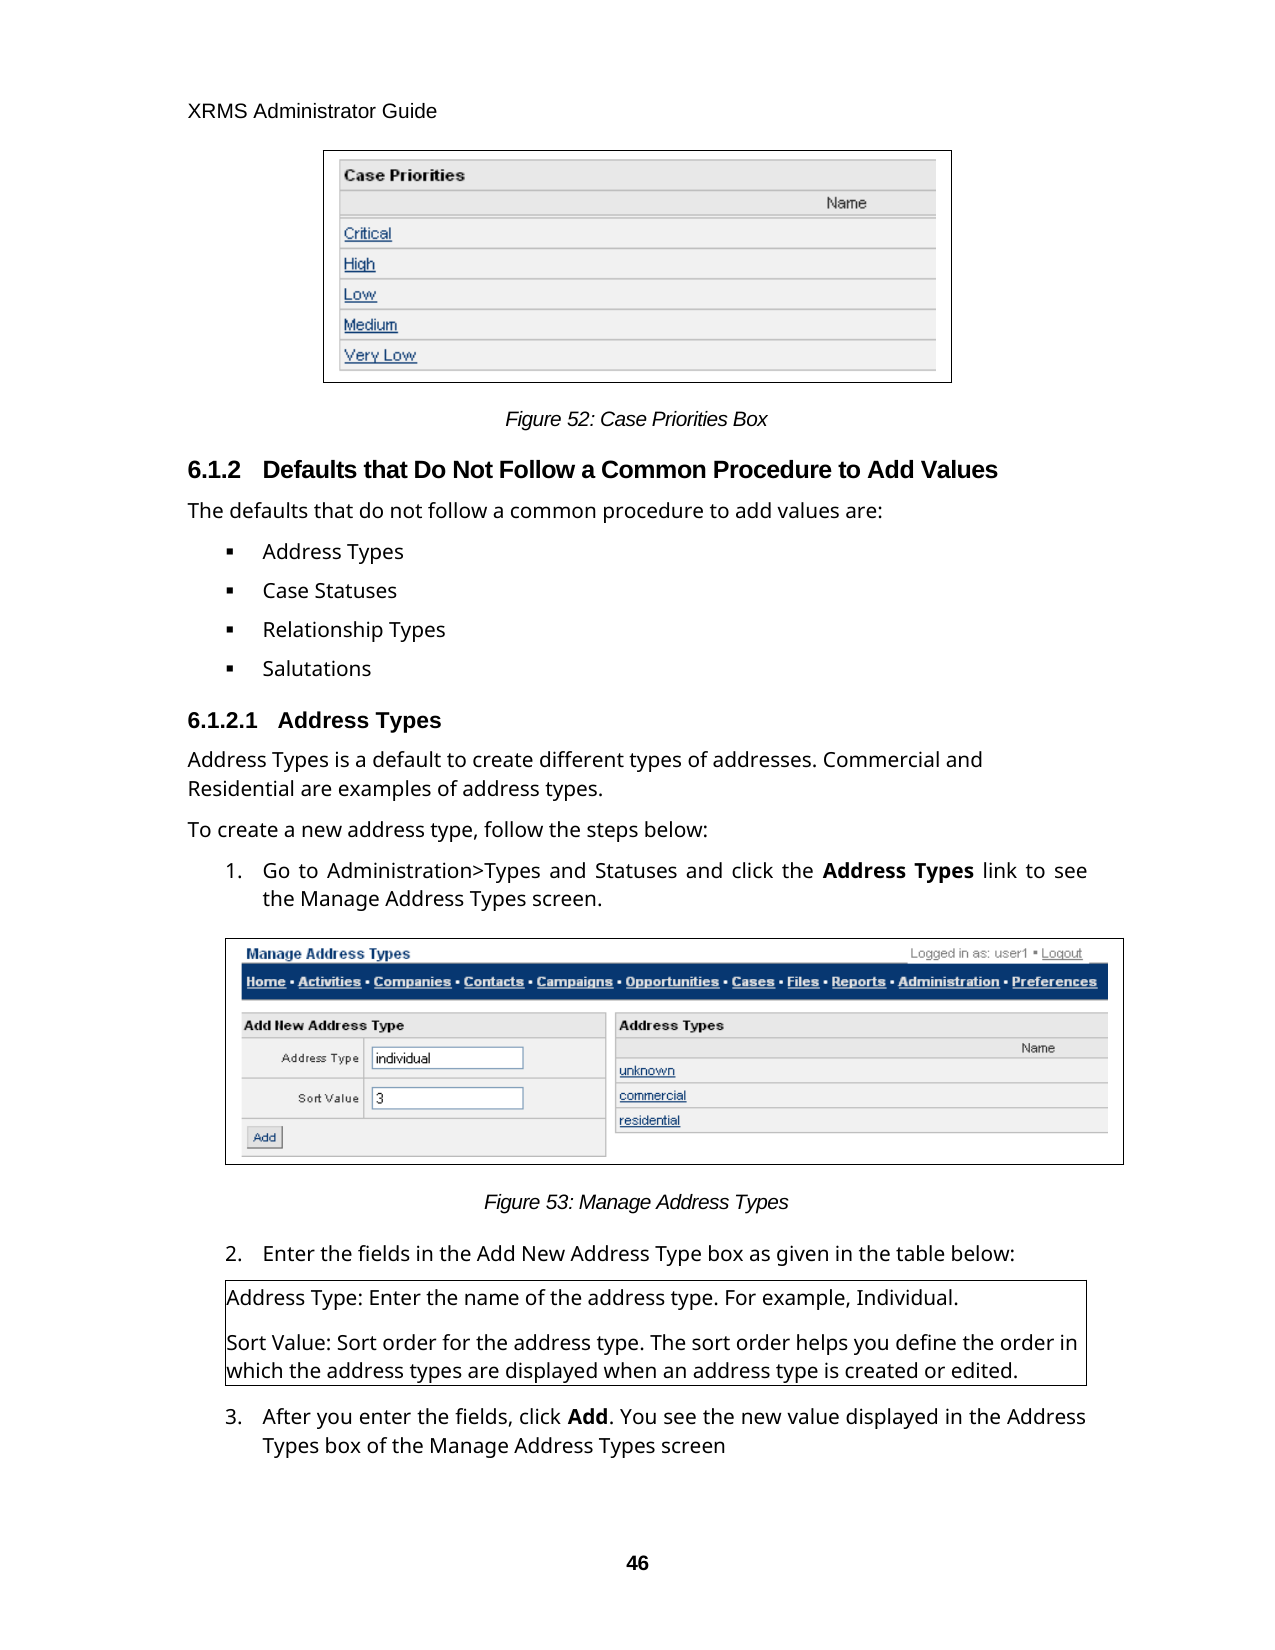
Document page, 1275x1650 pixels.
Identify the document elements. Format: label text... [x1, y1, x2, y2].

picture [339, 159, 936, 374]
list Go to Administration>Types and Statuses and click the Address Types link to see the Manage Address Types screen. [225, 856, 1087, 913]
list Address Types [225, 537, 1087, 566]
list Address Type: Enter the name of the address type. For example, Individual. [226, 1281, 1086, 1311]
list Salutations [225, 654, 1087, 682]
subtitle Defaults that Do Not Follow a Common Procedure to Add Values [187, 456, 1087, 484]
text Address Types is a default to create different types of addresses. Commercial and Residential are examples of address types. [187, 746, 1087, 802]
list Enter the fields in the Add New Address Type box as given in the table below: [225, 1239, 1087, 1267]
text Figure 52: Case Priorities Box [187, 408, 1087, 431]
text The defaults that do not follow a common procedure to add values are: [187, 496, 1087, 525]
list After you enter the fields, click Add. You see the new value displayed in the Address Types box of the Manage Address Types screen [225, 1402, 1087, 1459]
text Figure 53: Manage Address Types [187, 1190, 1087, 1214]
picture [241, 946, 1108, 1157]
text To create a new address type, follow the steps below: [187, 815, 1087, 843]
list Case Statuses [225, 576, 1087, 605]
list Sort Value: Sort order for the address type. The sort order helps you define the order in which the address types are displayed when an address type is created or edited. [226, 1325, 1086, 1385]
list Relationship Types [225, 615, 1087, 643]
subtitle Address Types [187, 707, 1087, 733]
